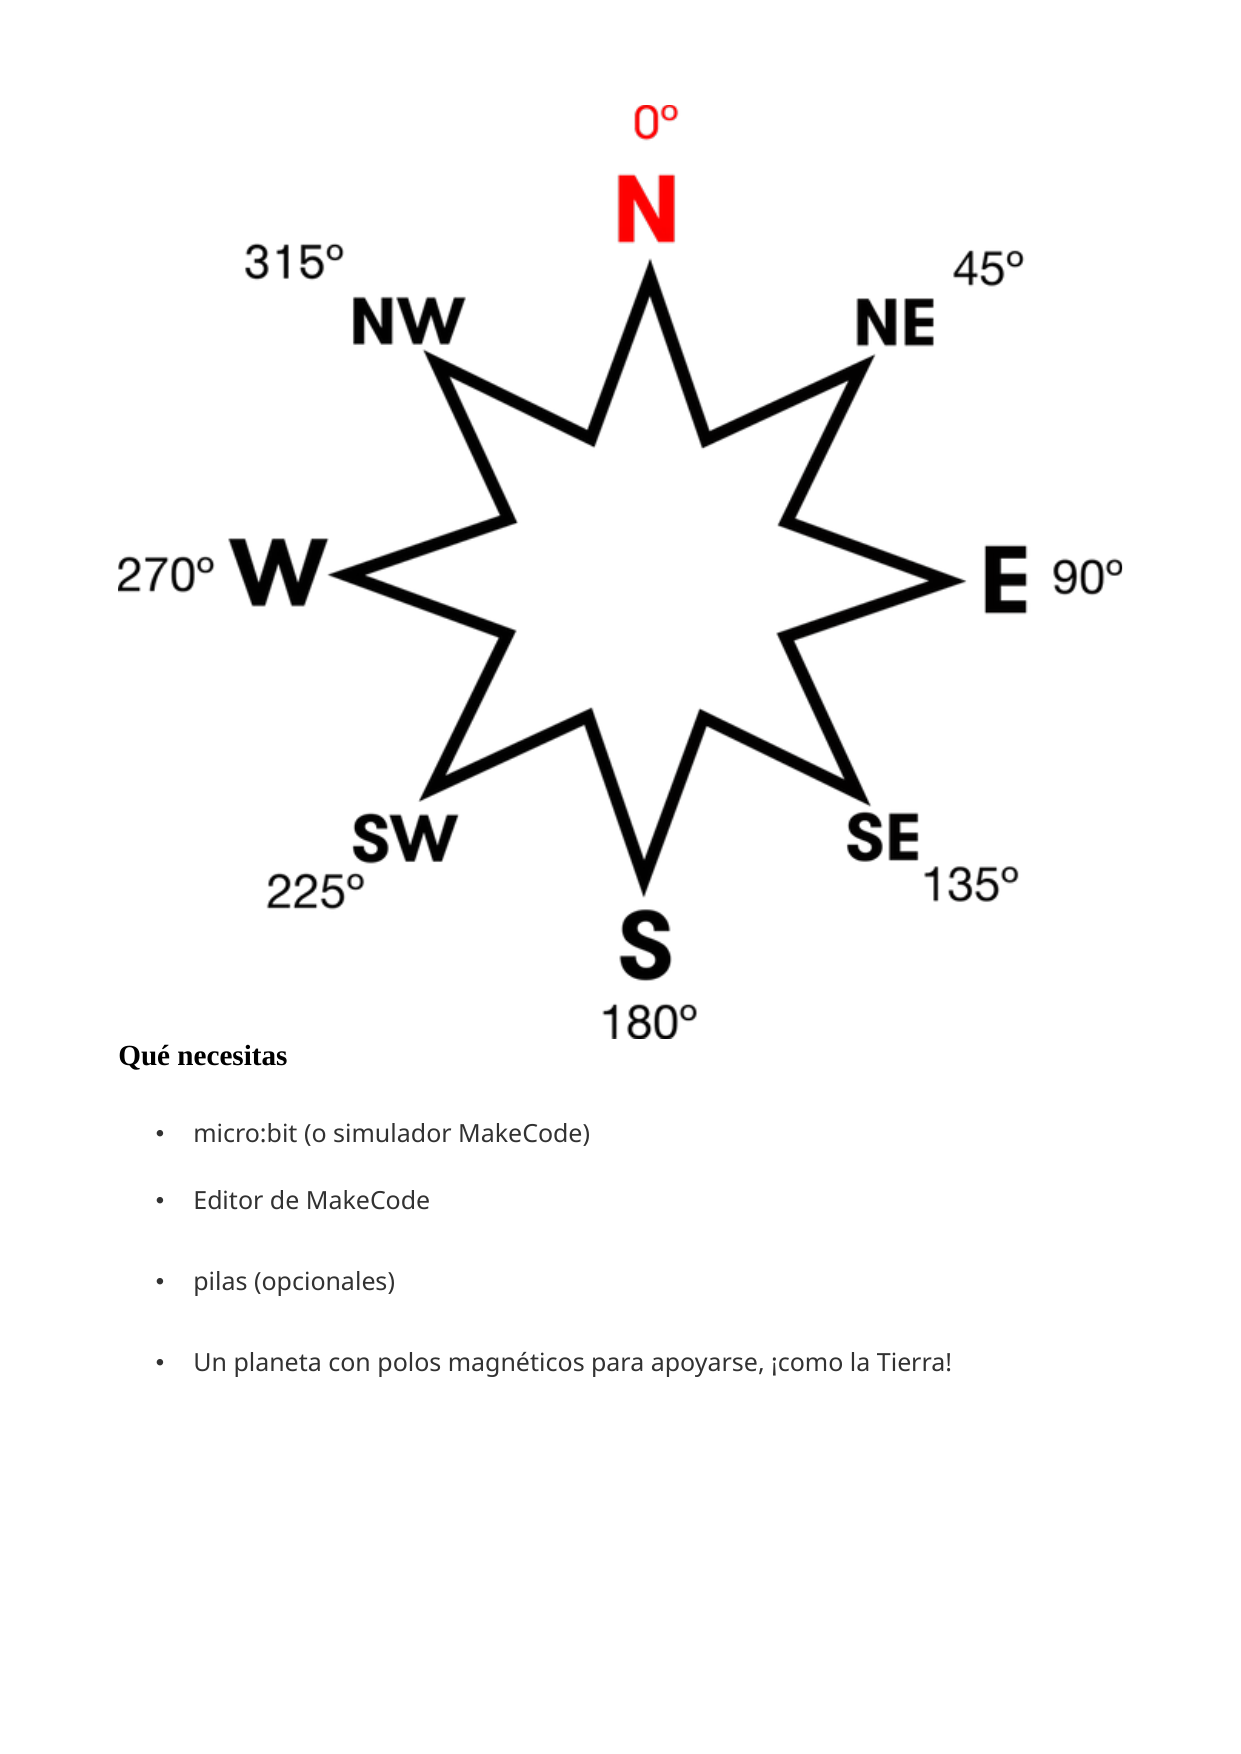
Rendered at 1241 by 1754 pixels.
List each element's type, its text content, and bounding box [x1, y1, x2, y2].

picture [118, 105, 1123, 1039]
list pilas (opcionales) [156, 1264, 1122, 1298]
subtitle Qué necesitas [118, 1039, 1122, 1072]
list Un planeta con polos magnéticos para apoyarse, ¡como la Tierra! [156, 1345, 1122, 1379]
list Editor de MakeCode [156, 1182, 1122, 1216]
list micro:bit (o simulador MakeCode) [156, 1116, 1122, 1150]
